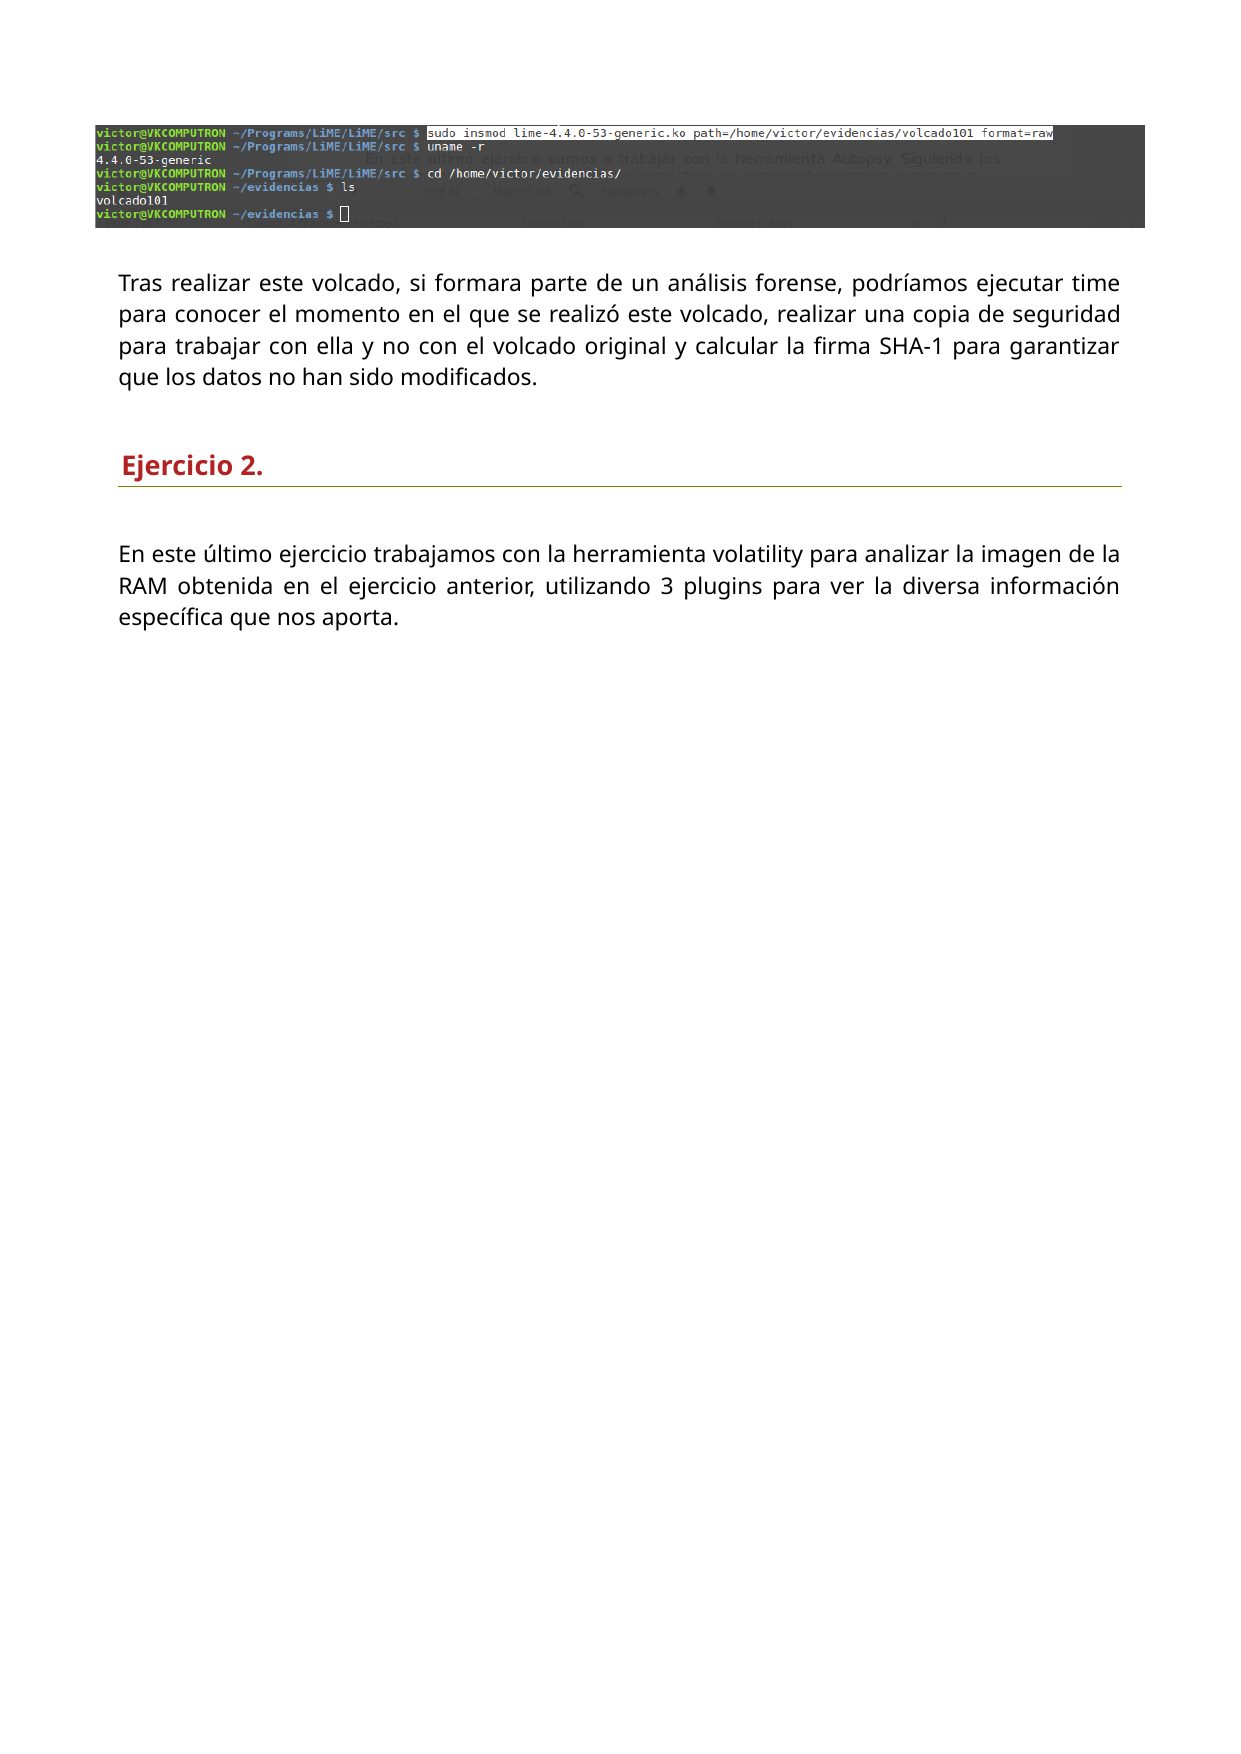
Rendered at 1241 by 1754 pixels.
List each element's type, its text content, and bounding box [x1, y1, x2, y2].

picture [95, 204, 1145, 228]
text En este último ejercicio trabajamos con la herramienta volatility para analizar la imagen de la RAM obtenida en el ejercicio anterior, utilizando 3 plugins para ver la diversa información específica que nos aporta. [118, 538, 1122, 632]
text Ejercicio 2. [118, 444, 1122, 486]
text Tras realizar este volcado, si formara parte de un análisis forense, podríamos ejecutar time para conocer el momento en el que se realizó este volcado, realizar una copia de seguridad para trabajar con ella y no con el volcado original y calcular la firma SHA-1 para garantizar que los datos no han sido modificados. [118, 267, 1122, 392]
